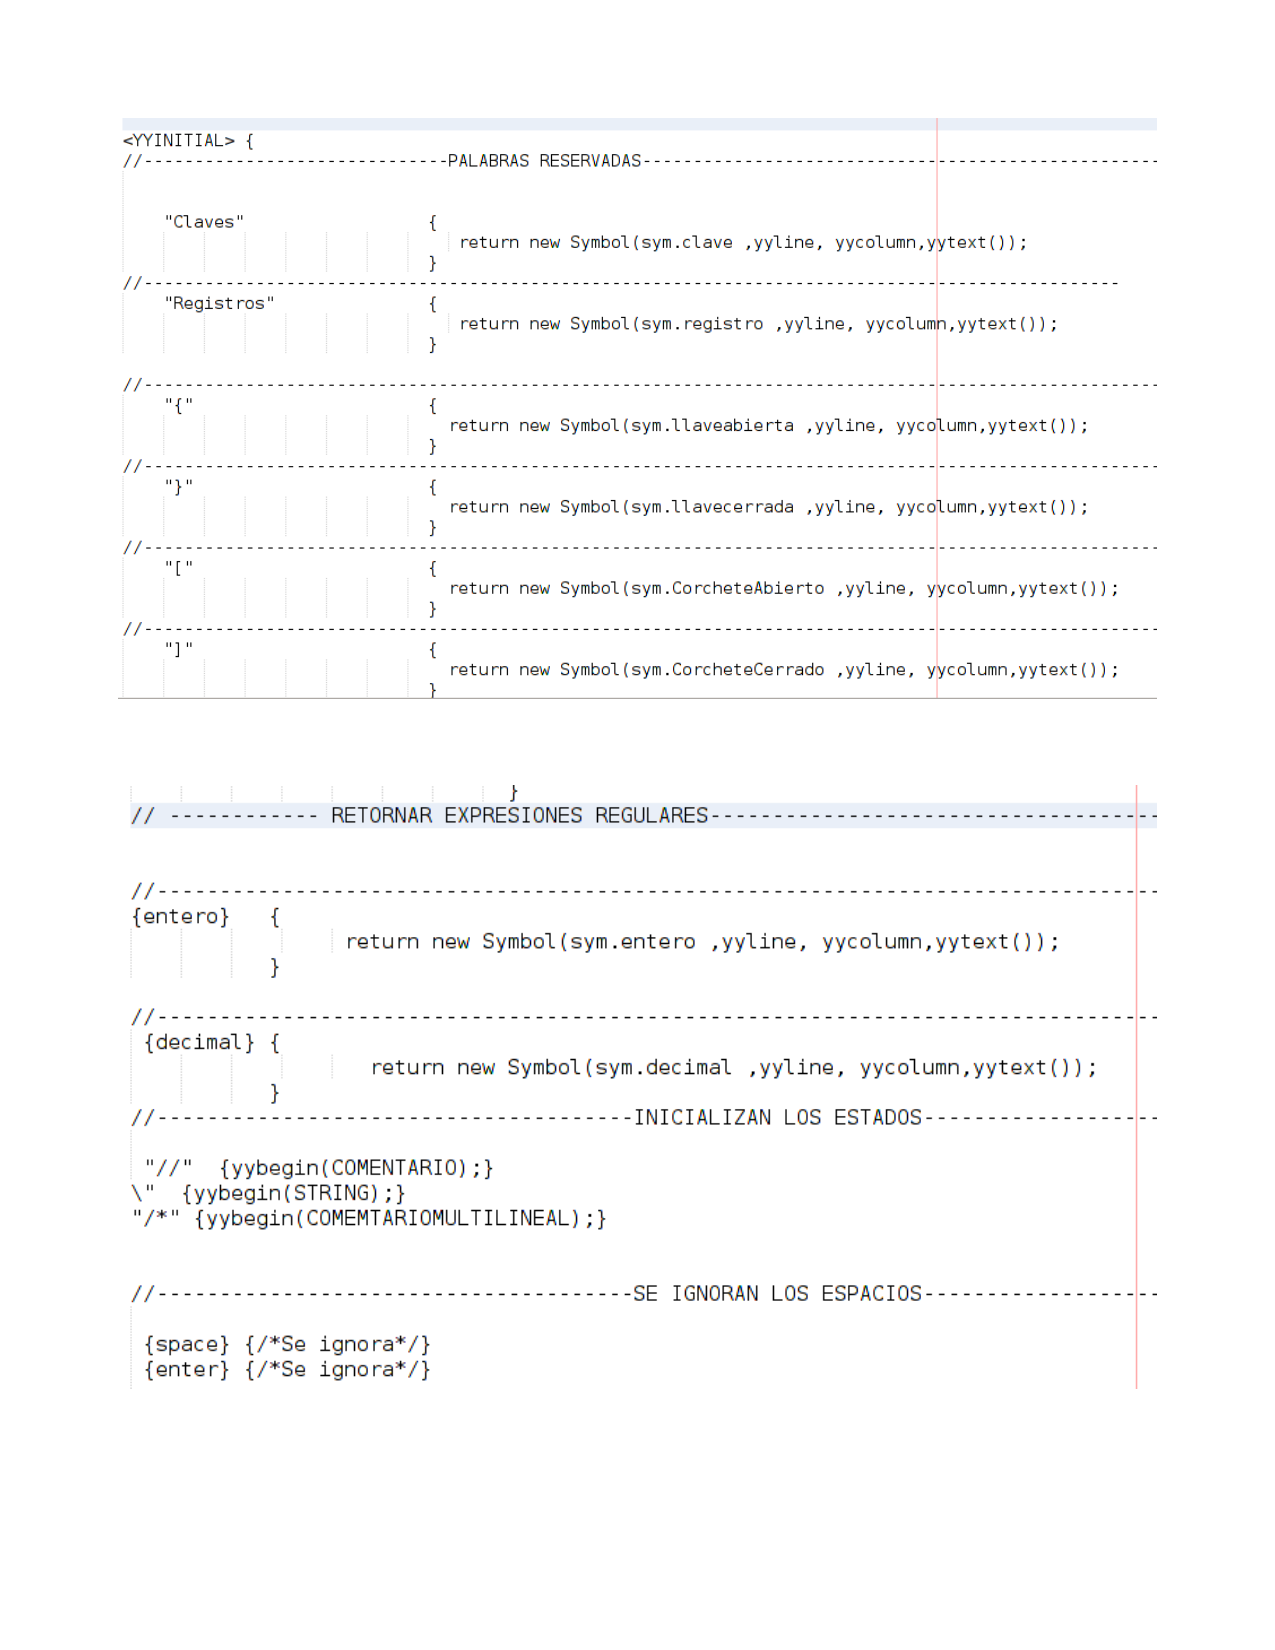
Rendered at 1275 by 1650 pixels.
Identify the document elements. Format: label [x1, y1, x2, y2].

picture [118, 118, 1157, 699]
picture [118, 785, 1157, 1389]
